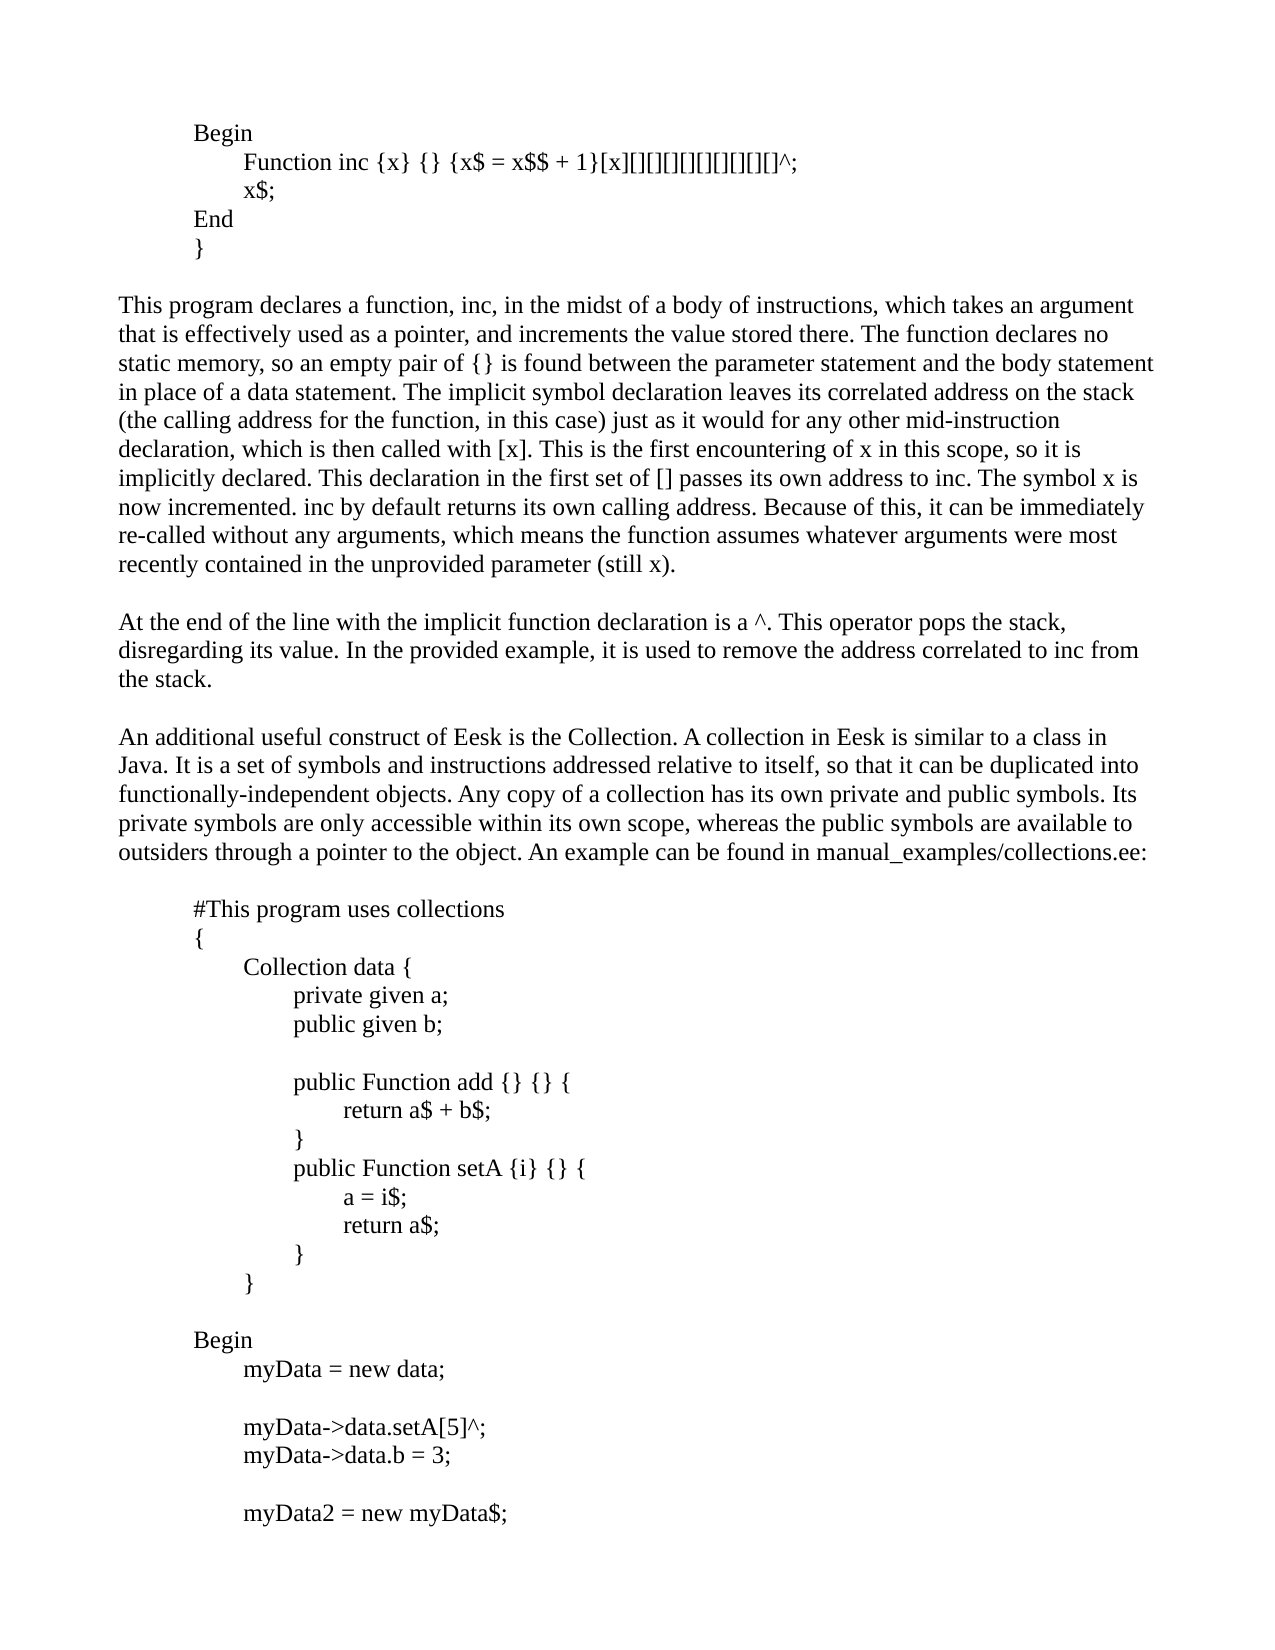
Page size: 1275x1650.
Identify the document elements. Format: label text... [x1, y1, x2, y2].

text return a$ + b$; [193, 1096, 1157, 1124]
text { [193, 923, 1157, 952]
text This program declares a function, inc, in the midst of a body of instructions, which takes an argument that is effectively used as a pointer, and increments the value stored there. The function declares no static memory, so an empty pair of {} is found between the parameter statement and the body statement in place of a data statement. The implicit symbol declaration leaves its correlated address on the stack (the calling address for the function, in this case) just as it would for any other mid-instruction declaration, which is then called with [x]. This is the first encountering of x in this scope, so it is implicitly declared. This declaration in the first set of [] passes its own address to inc. The symbol x is now incremented. inc by default returns its own calling address. Because of this, it can be immediately re-called without any arguments, which means the function assumes whatever arguments were most recently contained in the unprovided parameter (still x). [118, 291, 1157, 578]
text myData->data.b = 3; [193, 1441, 1157, 1469]
text } [193, 1268, 1157, 1297]
text myData = new data; [193, 1354, 1157, 1383]
text x$; [193, 176, 1157, 204]
text } [193, 1239, 1157, 1268]
text a = i$; [193, 1182, 1157, 1211]
text Begin [193, 118, 1157, 147]
text End [193, 204, 1157, 233]
text } [193, 1124, 1157, 1153]
text #This program uses collections [193, 894, 1157, 923]
text Function inc {x} {} {x$ = x$$ + 1}[x][][][][][][][][][]^; [193, 147, 1157, 176]
text public Function add {} {} { [193, 1067, 1157, 1096]
text return a$; [193, 1211, 1157, 1239]
text Collection data { [193, 952, 1157, 981]
text public Function setA {i} {} { [193, 1153, 1157, 1182]
text Begin [193, 1326, 1157, 1354]
text public given b; [193, 1009, 1157, 1038]
text private given a; [193, 981, 1157, 1009]
text An additional useful construct of Eesk is the Collection. A collection in Eesk is similar to a class in Java. It is a set of symbols and instructions addressed relative to itself, so that it can be duplicated into functionally-independent objects. Any copy of a collection has its own private and public symbols. Its private symbols are only accessible within its own scope, whereas the public symbols are available to outsiders through a pointer to the object. An example can be found in manual_examples/collections.ee: [118, 722, 1157, 866]
text At the end of the line with the implicit function declaration is a ^. This operator pops the stack, disregarding its value. In the provided example, it is used to remove the address correlated to inc from the stack. [118, 607, 1157, 693]
text myData->data.setA[5]^; [193, 1412, 1157, 1441]
text myData2 = new myData$; [193, 1498, 1157, 1527]
text } [193, 233, 1157, 262]
